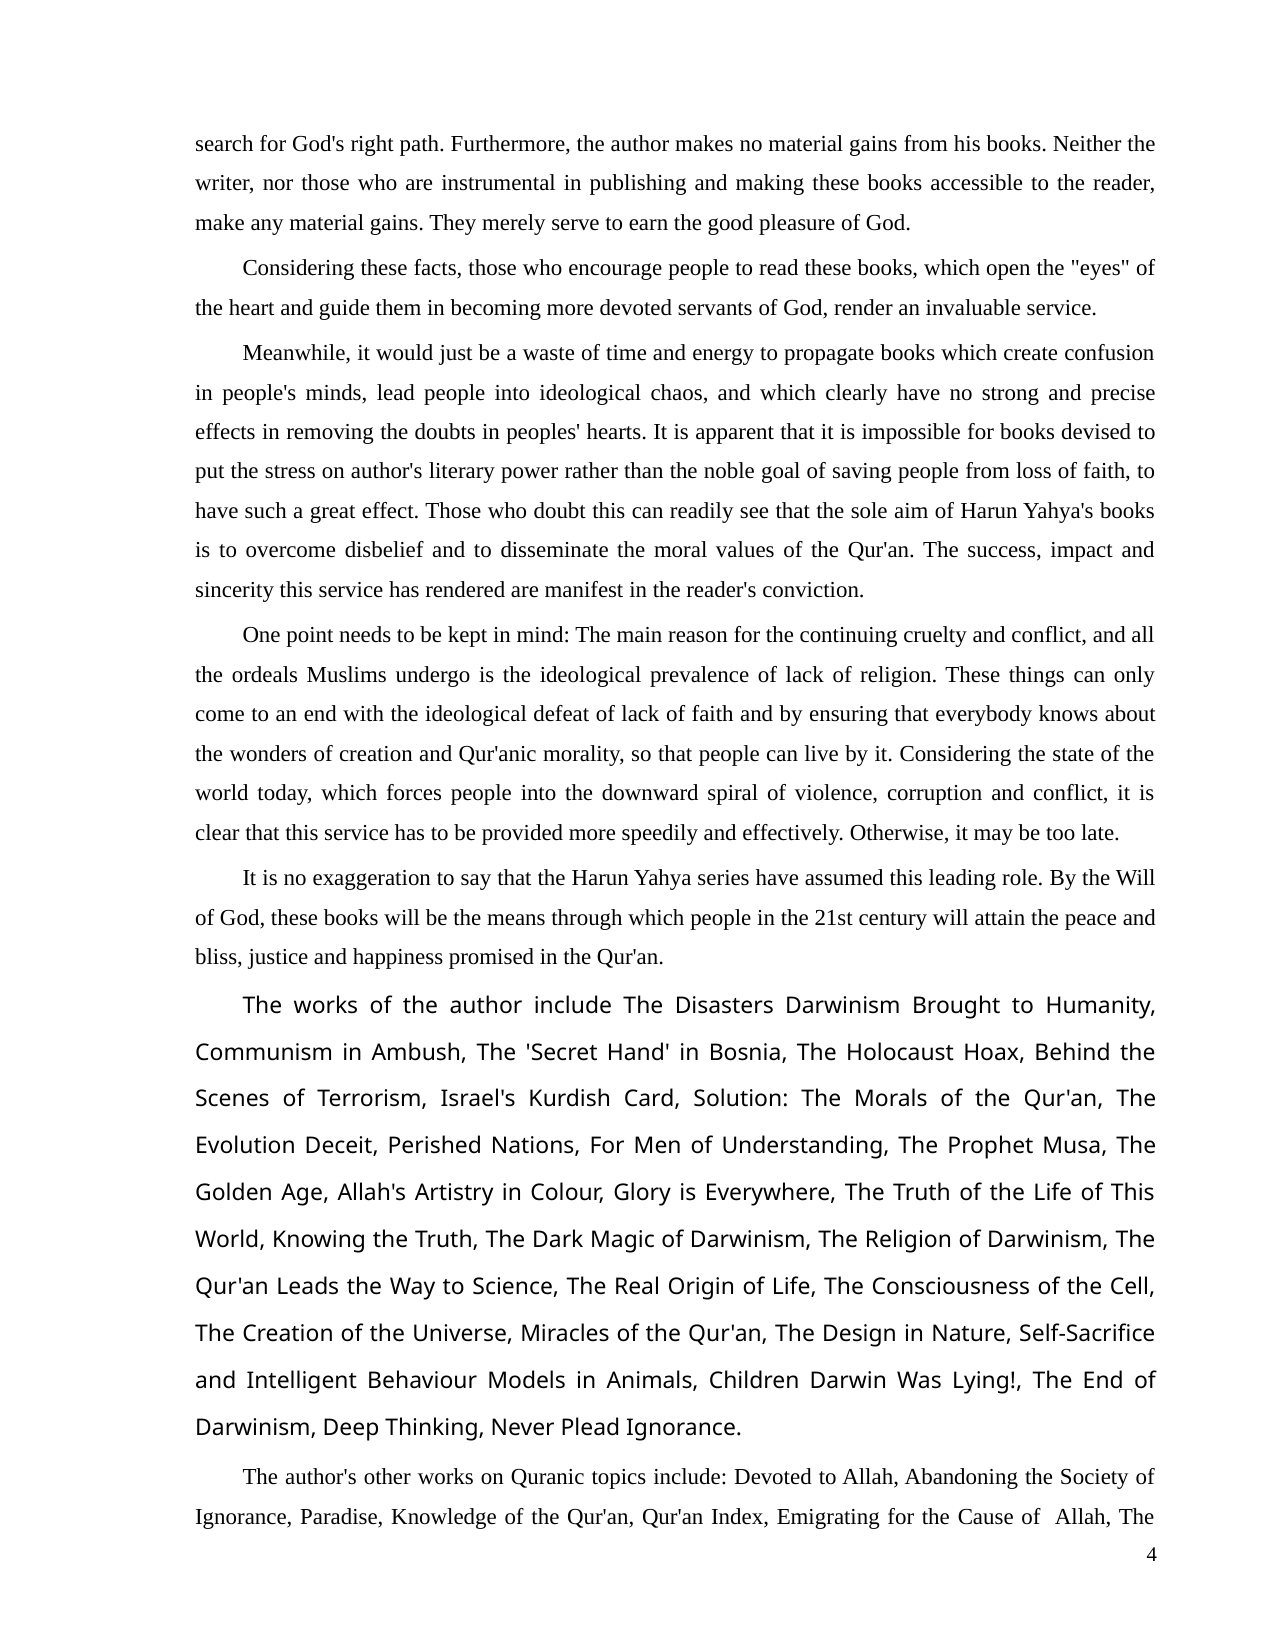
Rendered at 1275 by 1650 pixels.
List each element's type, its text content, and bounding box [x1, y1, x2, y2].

text It is no exaggeration to say that the Harun Yahya series have assumed this leading role. By the Will of God, these books will be the means through which people in the 21st century will attain the peace and bliss, justice and happiness promised in the Qur'an. [195, 864, 1157, 969]
text The works of the author include The Disasters Darwinism Brought to Humanity, Communism in Ambush, The 'Secret Hand' in Bosnia, The Holocaust Hoax, Behind the Scenes of Terrorism, Israel's Kurdish Card, Solution: The Morals of the Qur'an, The Evolution Deceit, Perished Nations, For Men of Understanding, The Prophet Musa, The Golden Age, Allah's Artistry in Colour, Glory is Everywhere, The Truth of the Life of This World, Knowing the Truth, The Dark Magic of Darwinism, The Religion of Darwinism, The Qur'an Leads the Way to Science, The Real Origin of Life, The Consciousness of the Cell, The Creation of the Universe, Miracles of the Qur'an, The Design in Nature, Self-Sacrifice and Intelligent Behaviour Models in Animals, Children Darwin Was Lying!, The End of Darwinism, Deep Thinking, Never Plead Ignorance. [195, 989, 1157, 1442]
text One point needs to be kept in mind: The main reason for the continuing cruelty and conflict, and all the ordeals Muslims undergo is the ideological prevalence of lack of religion. These things can only come to an end with the ideological defeat of lack of faith and by ensuring that everybody knows about the wonders of creation and Qur'anic morality, so that people can live by it. Considering the state of the world today, which forces people into the downward spiral of violence, corruption and conflict, it is clear that this service has to be provided more speedily and effectively. Otherwise, it may be too late. [195, 621, 1157, 845]
text Considering these facts, those who encourage people to read these books, which open the "eyes" of the heart and guide them in becoming more devoted servants of God, render an invaluable service. [195, 254, 1157, 320]
text The author's other works on Quranic topics include: Devoted to Allah, Abandoning the Society of Ignorance, Paradise, Knowledge of the Qur'an, Qur'an Index, Emigrating for the Cause of Allah, The [195, 1463, 1157, 1529]
text search for God's right path. Furthermore, the author makes no material gains from his books. Neither the writer, nor those who are instrumental in publishing and making these books accessible to the reader, make any material gains. They merely serve to earn the good pleasure of God. [195, 130, 1157, 235]
text Meanwhile, it would just be a waste of time and energy to propagate books which create confusion in people's minds, lead people into ideological chaos, and which clearly have no strong and precise effects in removing the doubts in peoples' hearts. It is apparent that it is impossible for books devised to put the stress on author's literary power rather than the noble goal of saving people from loss of faith, to have such a great effect. Those who doubt this can readily see that the sole aim of Harun Yahya's books is to overcome disbelief and to disseminate the moral values of the Qur'an. The success, impact and sincerity this service has rendered are manifest in the reader's conviction. [195, 339, 1157, 602]
